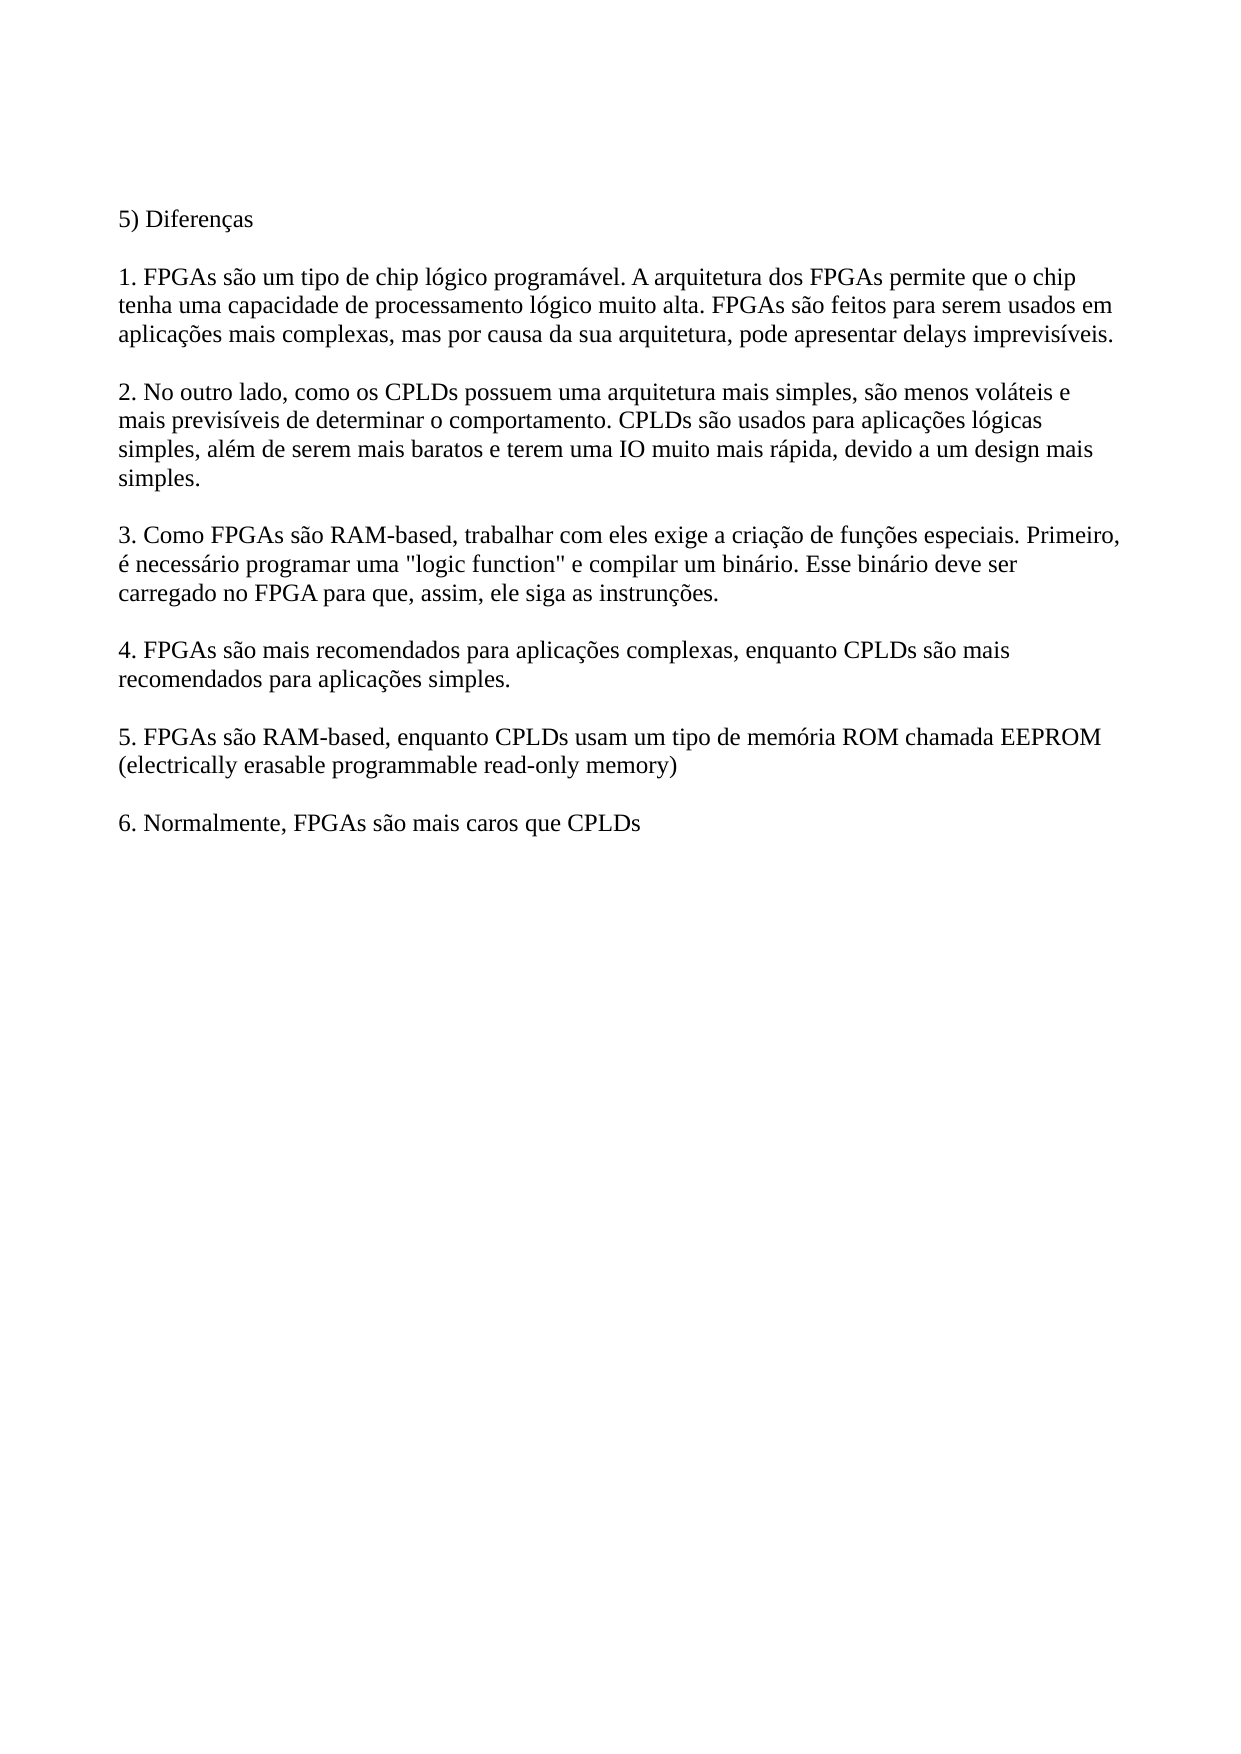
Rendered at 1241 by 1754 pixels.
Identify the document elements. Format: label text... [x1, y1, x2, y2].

text 5) Diferenças [118, 204, 1122, 233]
text 2. No outro lado, como os CPLDs possuem uma arquitetura mais simples, são menos voláteis e mais previsíveis de determinar o comportamento. CPLDs são usados para aplicações lógicas simples, além de serem mais baratos e terem uma IO muito mais rápida, devido a um design mais simples. [118, 377, 1122, 492]
text 6. Normalmente, FPGAs são mais caros que CPLDs [118, 808, 1122, 837]
text 4. FPGAs são mais recomendados para aplicações complexas, enquanto CPLDs são mais recomendados para aplicações simples. [118, 636, 1122, 693]
text 5. FPGAs são RAM-based, enquanto CPLDs usam um tipo de memória ROM chamada EEPROM (electrically erasable programmable read-only memory) [118, 722, 1122, 779]
text 1. FPGAs são um tipo de chip lógico programável. A arquitetura dos FPGAs permite que o chip tenha uma capacidade de processamento lógico muito alta. FPGAs são feitos para serem usados em aplicações mais complexas, mas por causa da sua arquitetura, pode apresentar delays imprevisíveis. [118, 262, 1122, 348]
text 3. Como FPGAs são RAM-based, trabalhar com eles exige a criação de funções especiais. Primeiro, é necessário programar uma "logic function" e compilar um binário. Esse binário deve ser carregado no FPGA para que, assim, ele siga as instrunções. [118, 521, 1122, 607]
